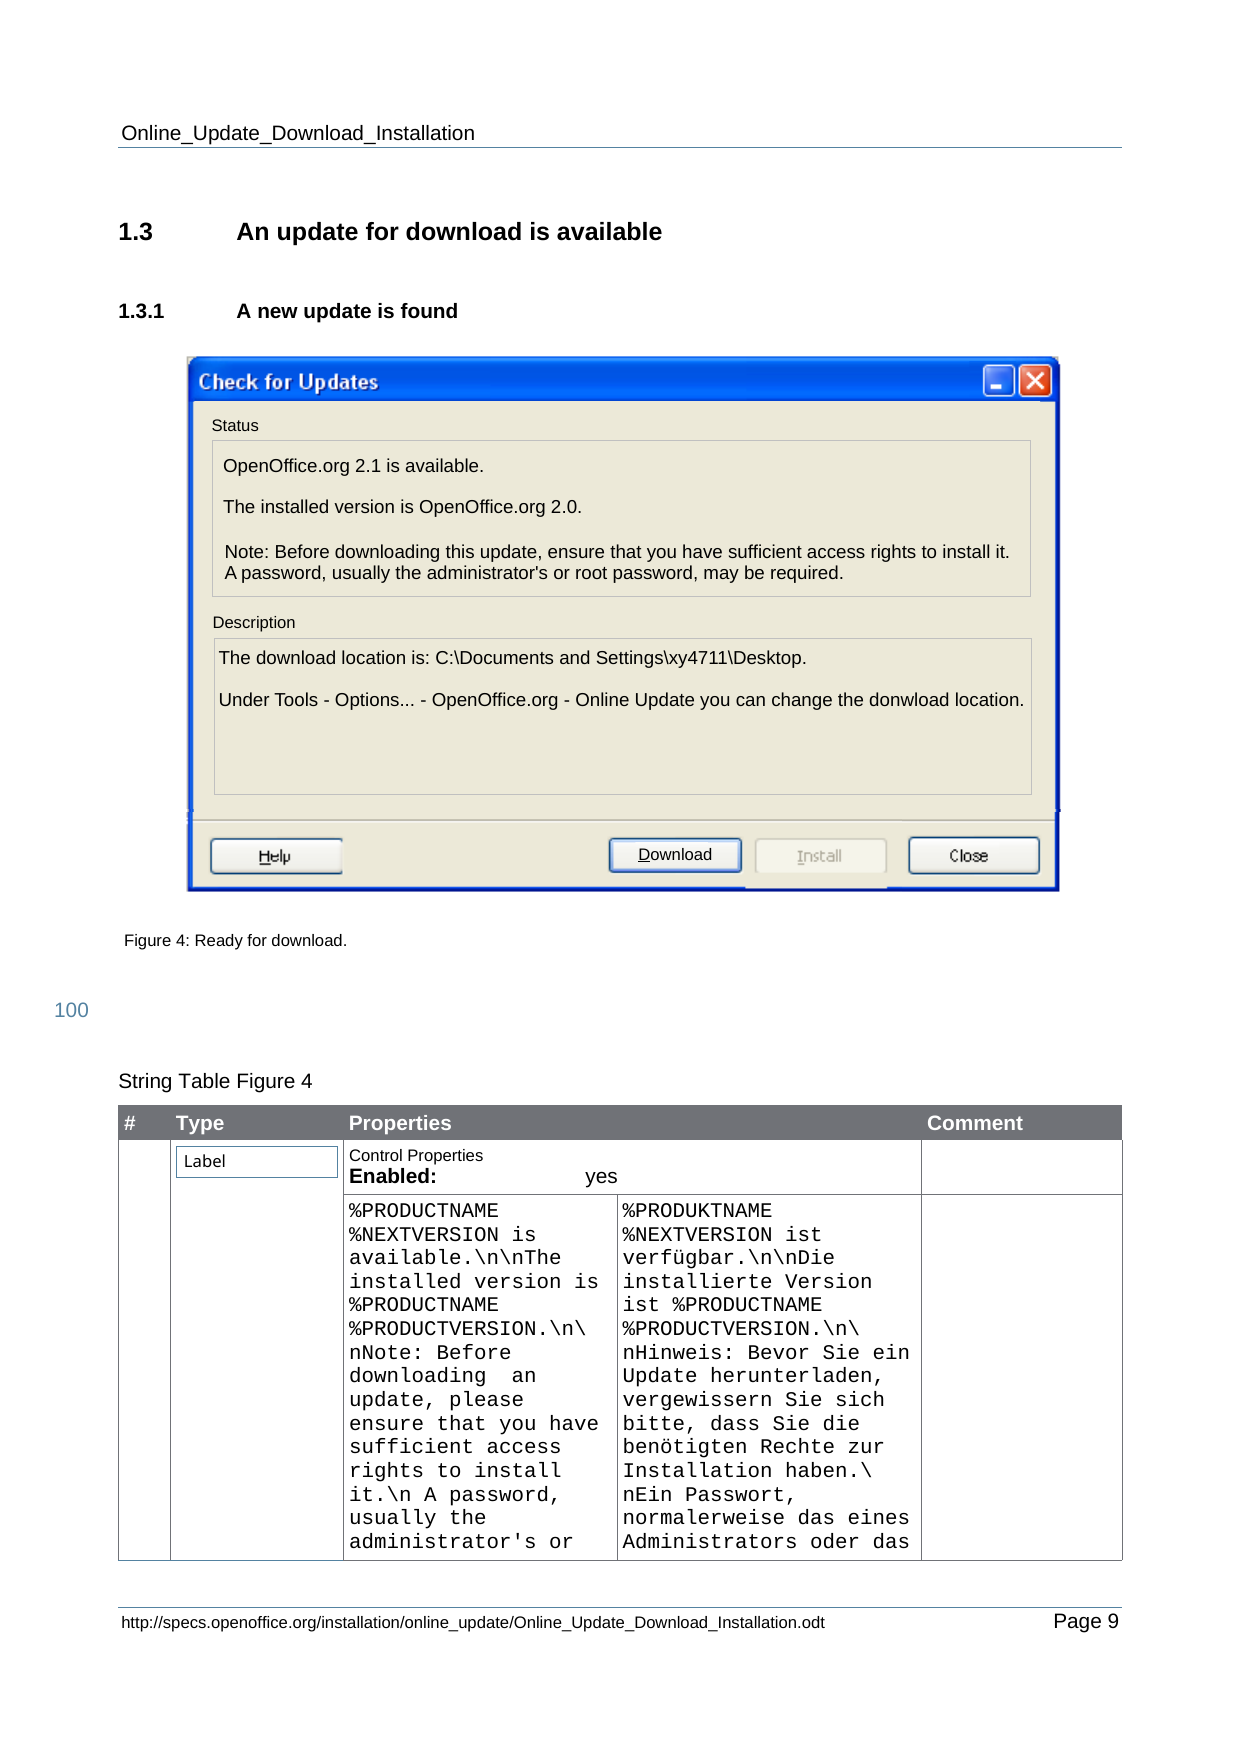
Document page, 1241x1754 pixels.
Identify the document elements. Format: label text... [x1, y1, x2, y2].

table_header [922, 1140, 1122, 1194]
picture [123, 334, 1088, 927]
table_cell [171, 1140, 343, 1560]
table_cell %PRODUCTNAME %NEXTVERSION is available.\n\nThe installed version is %PRODUCTNAME %PRODUCTVERSION.\n\nNote: Before downloading an update, please ensure that you have sufficient access rights to install it.\n A password, usually the administrator's or [344, 1195, 617, 1560]
table_cell <#> [119, 1140, 170, 1560]
table_header Properties [343, 1105, 921, 1140]
table_header Comment [921, 1105, 1122, 1140]
table_cell [922, 1195, 1122, 1560]
subtitle An update for download is available [118, 218, 1122, 246]
table_header Type [170, 1105, 343, 1140]
text [1084, 347, 1088, 809]
table_header Control Properties Enabled: yes [344, 1140, 921, 1194]
text Figure 4: Ready for download. [124, 917, 1088, 950]
table_cell %PRODUKTNAME %NEXTVERSION ist verfügbar.\n\nDie installierte Version ist %PRODUCTNAME %PRODUCTVERSION.\n\nHinweis: Bevor Sie ein Update herunterladen, vergewissern Sie sich bitte, dass Sie die benötigten Rechte zur Installation haben.\nEin Passwort, normalerweise das eines Administrators oder das [618, 1195, 921, 1560]
text String Table Figure 4 [118, 1070, 1122, 1093]
table_header # [118, 1105, 170, 1140]
subtitle A new update is found [118, 299, 1122, 322]
